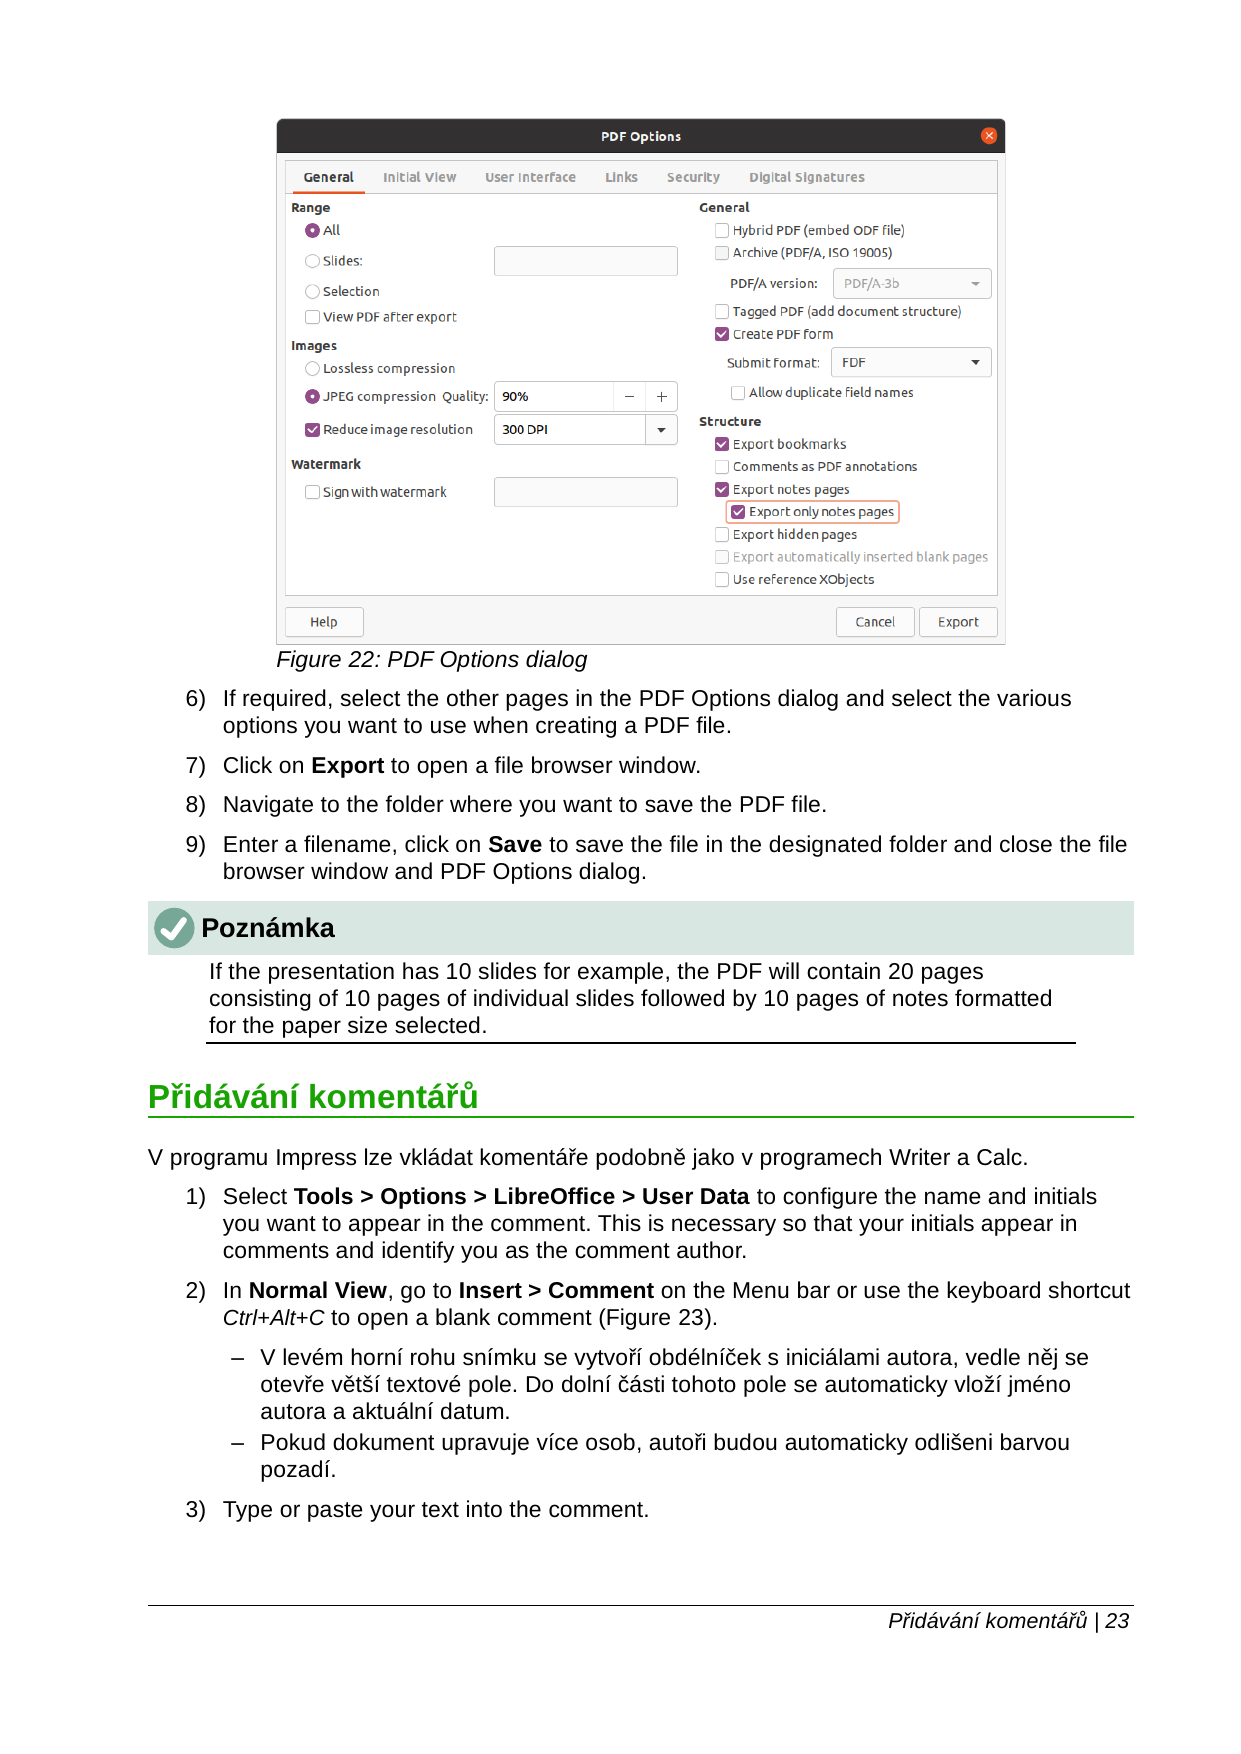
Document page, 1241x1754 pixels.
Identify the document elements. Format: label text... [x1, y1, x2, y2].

text V programu Impress lze vkládat komentáře podobně jako v programech Writer a Calc. [148, 1143, 1134, 1170]
picture [276, 118, 1006, 645]
text If the presentation has 10 slides for example, the PDF will contain 20 pages consisting of 10 pages of individual slides followed by 10 pages of notes formatted for the paper size selected. [206, 955, 1076, 1042]
subtitle Přidávání komentářů [148, 1077, 1134, 1116]
list Navigate to the folder where you want to save the PDF file. [206, 791, 1134, 818]
subtitle Poznámka [148, 901, 1134, 955]
list Type or paste your text into the comment. [206, 1495, 1134, 1522]
list Select Tools > Options > LibreOffice > User Data to configure the name and initials you want to appear in the comment. This is necessary so that your initials appear in comments and identify you as the comment author. [206, 1183, 1134, 1264]
list Enter a filename, click on Save to save the file in the designated folder and close the file browser window and PDF Options dialog. [206, 830, 1134, 884]
list In Normal View, go to Insert > Comment on the Menu bar or use the keyboard shortcut Ctrl+Alt+C to open a blank comment (Figure 23). [206, 1276, 1134, 1331]
list Pokud dokument upravuje více osob, autoři budou automaticky odlišeni barvou pozadí. [231, 1428, 1134, 1483]
text Figure 22: PDF Options dialog [276, 645, 1005, 672]
list V levém horní rohu snímku se vytvoří obdélníček s iniciálami autora, vedle něj se otevře větší textové pole. Do dolní části tohoto pole se automaticky vloží jméno autora a aktuální datum. [231, 1343, 1134, 1424]
list Click on Export to open a file browser window. [206, 751, 1134, 778]
list If required, select the other pages in the PDF Options dialog and select the various options you want to use when creating a PDF file. [206, 684, 1134, 739]
